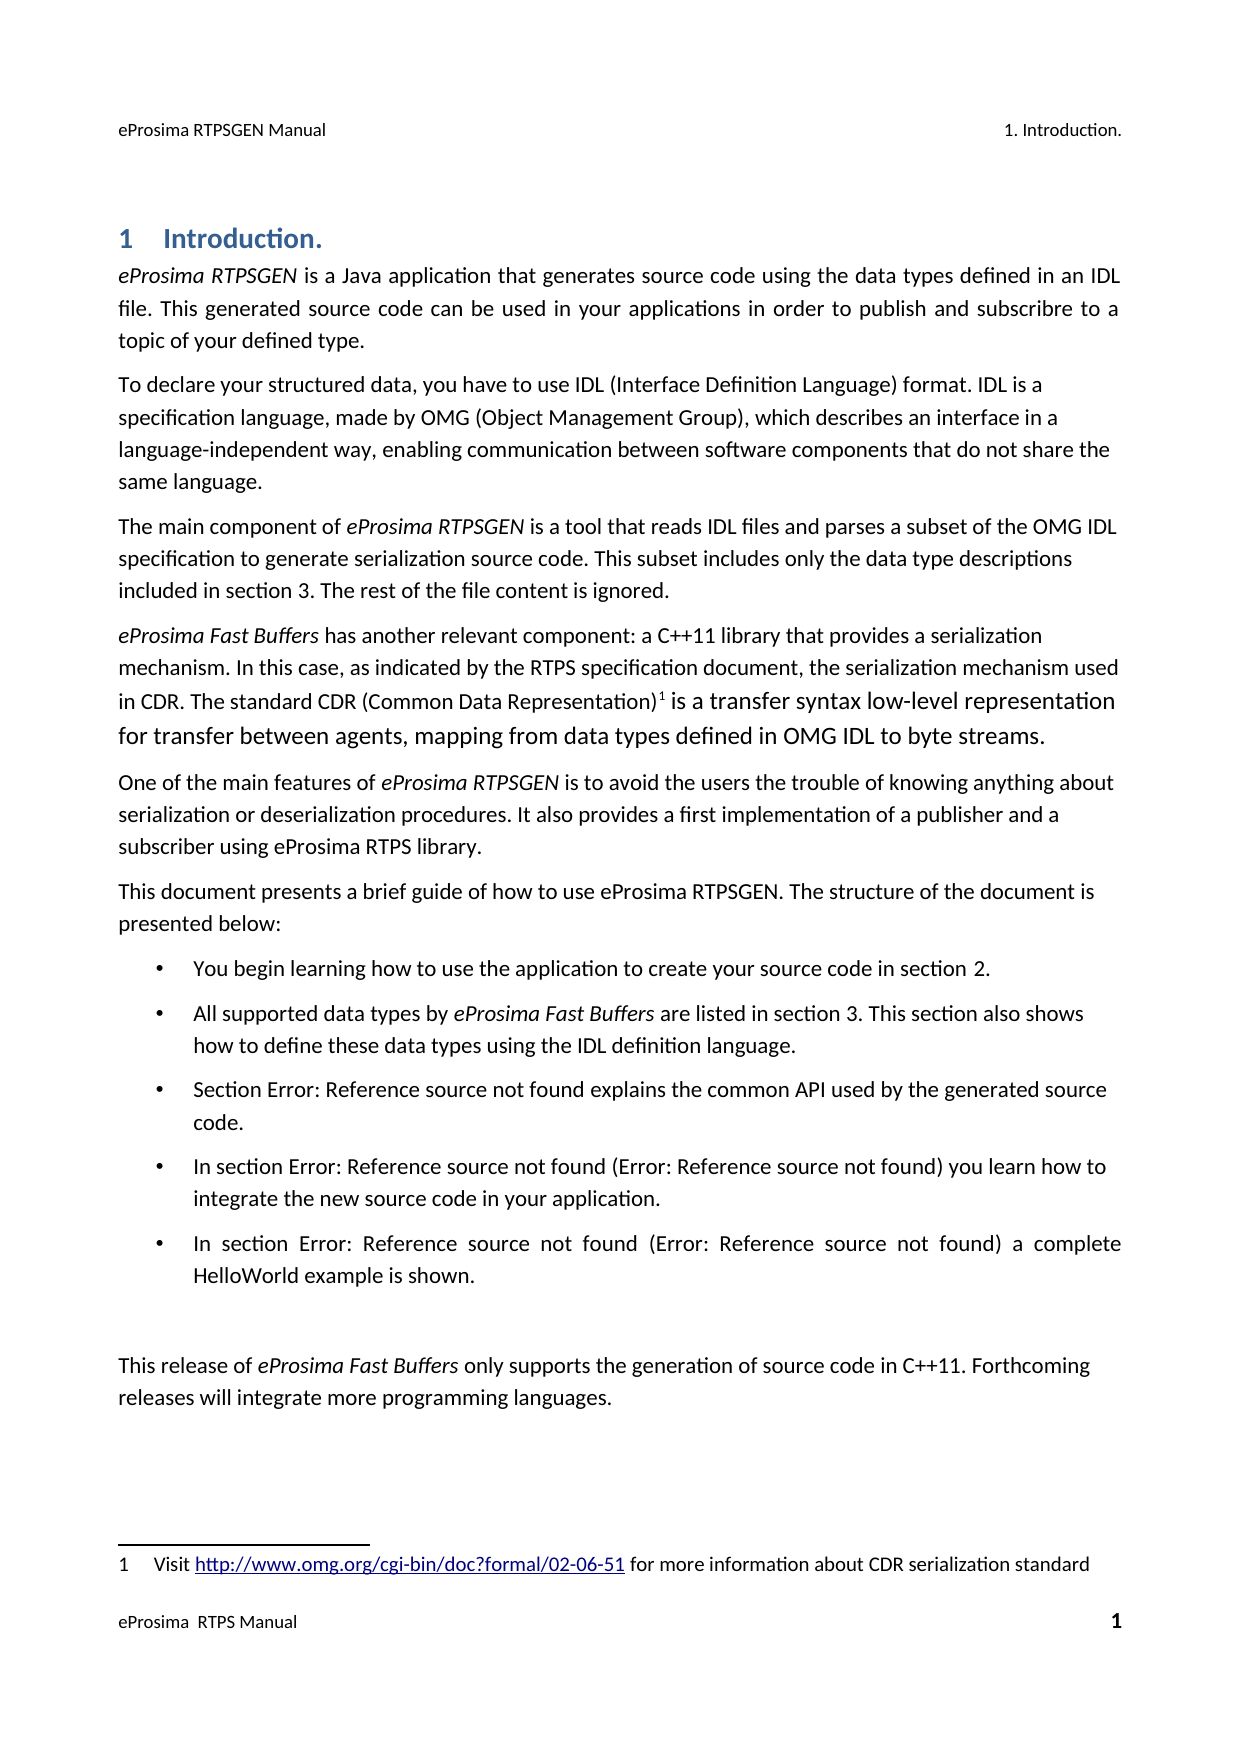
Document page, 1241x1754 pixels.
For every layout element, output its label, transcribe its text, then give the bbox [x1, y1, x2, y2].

text To declare your structured data, you have to use IDL (Interface Definition Language) format. IDL is a specification language, made by OMG (Object Management Group), which describes an interface in a language-independent way, enabling communication between software components that do not share the same language. [118, 371, 1122, 495]
text The main component of eProsima RTPSGEN is a tool that reads IDL files and parses a subset of the OMG IDL specification to generate serialization source code. This subset includes only the data type descriptions included in section 3. The rest of the file content is ignored. [118, 512, 1122, 604]
list Section Error: Reference source not found explains the common API used by the generated source code. [156, 1076, 1122, 1136]
list In section Error: Reference source not found (Error: Reference source not found) you learn how to integrate the new source code in your application. [156, 1152, 1122, 1213]
text eProsima Fast Buffers has another relevant component: a C++11 library that provides a serialization mechanism. In this case, as indicated by the RTPS specification document, the serialization mechanism used in CDR. The standard CDR (Common Data Representation) is a transfer syntax low-level representation for transfer between agents, mapping from data types defined in OMG IDL to byte streams. [118, 621, 1122, 751]
text This release of eProsima Fast Buffers only supports the generation of source code in C++11. Forthcoming releases will integrate more programming languages. [118, 1351, 1122, 1411]
list All supported data types by eProsima Fast Buffers are listed in section 3. This section also shows how to define these data types using the IDL definition language. [156, 999, 1122, 1059]
text Visit http://www.omg.org/cgi-bin/doc?formal/02-06-51 for more information about CDR serialization standard [118, 1551, 1122, 1577]
text One of the main features of eProsima RTPSGEN is to avoid the users the trouble of knowing anything about serialization or deserialization procedures. It also provides a first implementation of a publisher and a subscriber using eProsima RTPS library. [118, 768, 1122, 860]
text This document presents a brief guide of how to use eProsima RTPSGEN. The structure of the document is presented below: [118, 877, 1122, 937]
list In section Error: Reference source not found (Error: Reference source not found) a complete HelloWorld example is shown. [156, 1229, 1122, 1289]
list You begin learning how to use the application to create your source code in section 2. [156, 954, 1122, 982]
subtitle Introduction. [118, 221, 1122, 256]
text eProsima RTPSGEN is a Java application that generates source code using the data types defined in an IDL file. This generated source code can be used in your applications in order to publish and subscribre to a topic of your defined type. [118, 261, 1122, 354]
